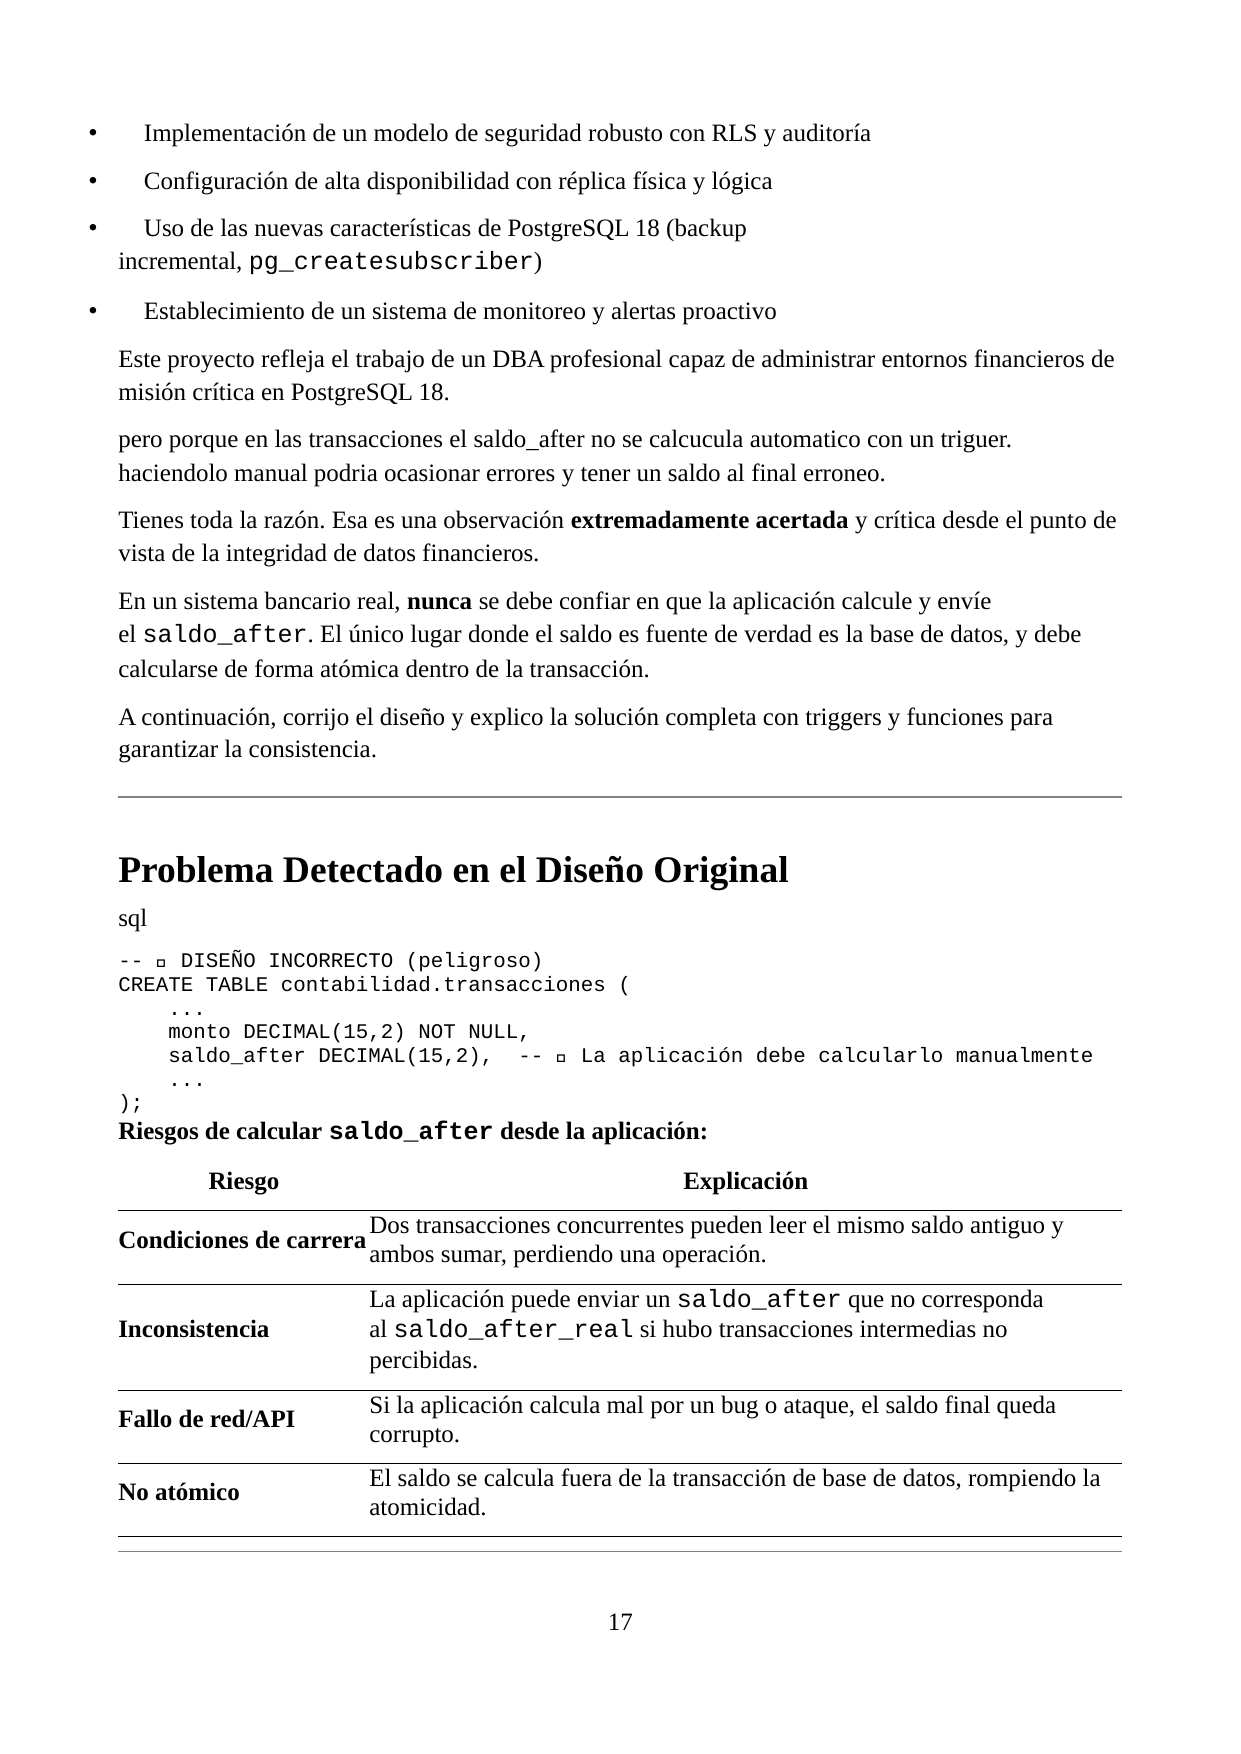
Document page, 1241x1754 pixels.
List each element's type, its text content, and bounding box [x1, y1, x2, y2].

text CREATE TABLE contabilidad.transacciones ( [118, 974, 1122, 998]
text ... [118, 998, 1122, 1021]
list ✅ Configuración de alta disponibilidad con réplica física y lógica [118, 166, 1122, 194]
text Tienes toda la razón. Esa es una observación extremadamente acertada y crítica desde el punto de vista de la integridad de datos financieros. [118, 505, 1122, 567]
text ); [118, 1092, 1122, 1116]
list ✅ Implementación de un modelo de seguridad robusto con RLS y auditoría [118, 118, 1122, 147]
table_cell La aplicación puede enviar un saldo_after que no corresponda al saldo_after_real si hubo transacciones intermedias no percibidas. [369, 1285, 1122, 1390]
text -- ❌ DISEÑO INCORRECTO (peligroso) [118, 951, 1122, 974]
text saldo_after DECIMAL(15,2), -- ❌ La aplicación debe calcularlo manualmente [118, 1045, 1122, 1069]
table_header Riesgo [118, 1166, 369, 1210]
text A continuación, corrijo el diseño y explico la solución completa con triggers y funciones para garantizar la consistencia. [118, 702, 1122, 763]
text ... [118, 1069, 1122, 1092]
text Riesgos de calcular saldo_after desde la aplicación: [118, 1116, 1122, 1147]
table_cell Inconsistencia [118, 1285, 369, 1390]
table_header Explicación [369, 1166, 1122, 1210]
table_cell No atómico [118, 1464, 369, 1536]
table_cell El saldo se calcula fuera de la transacción de base de datos, rompiendo la atomicidad. [369, 1464, 1122, 1536]
text monto DECIMAL(15,2) NOT NULL, [118, 1021, 1122, 1045]
table_cell Dos transacciones concurrentes pueden leer el mismo saldo antiguo y ambos sumar, perdiendo una operación. [369, 1211, 1122, 1284]
table_cell Si la aplicación calcula mal por un bug o ataque, el saldo final queda corrupto. [369, 1391, 1122, 1463]
text Este proyecto refleja el trabajo de un DBA profesional capaz de administrar entornos financieros de misión crítica en PostgreSQL 18. [118, 344, 1122, 406]
list ✅ Establecimiento de un sistema de monitoreo y alertas proactivo [118, 296, 1122, 325]
text En un sistema bancario real, nunca se debe confiar en que la aplicación calcule y envíe el saldo_after. El único lugar donde el saldo es fuente de verdad es la base de datos, y debe calcularse de forma atómica dentro de la transacción. [118, 586, 1122, 683]
text pero porque en las transacciones el saldo_after no se calcucula automatico con un triguer. haciendolo manual podria ocasionar errores y tener un saldo al final erroneo. [118, 424, 1122, 486]
list ✅ Uso de las nuevas características de PostgreSQL 18 (backup incremental, pg_createsubscriber) [118, 213, 1122, 277]
text sql [118, 903, 1122, 932]
table_cell Fallo de red/API [118, 1391, 369, 1463]
subtitle Problema Detectado en el Diseño Original [118, 847, 1122, 890]
table_cell Condiciones de carrera [118, 1211, 369, 1284]
